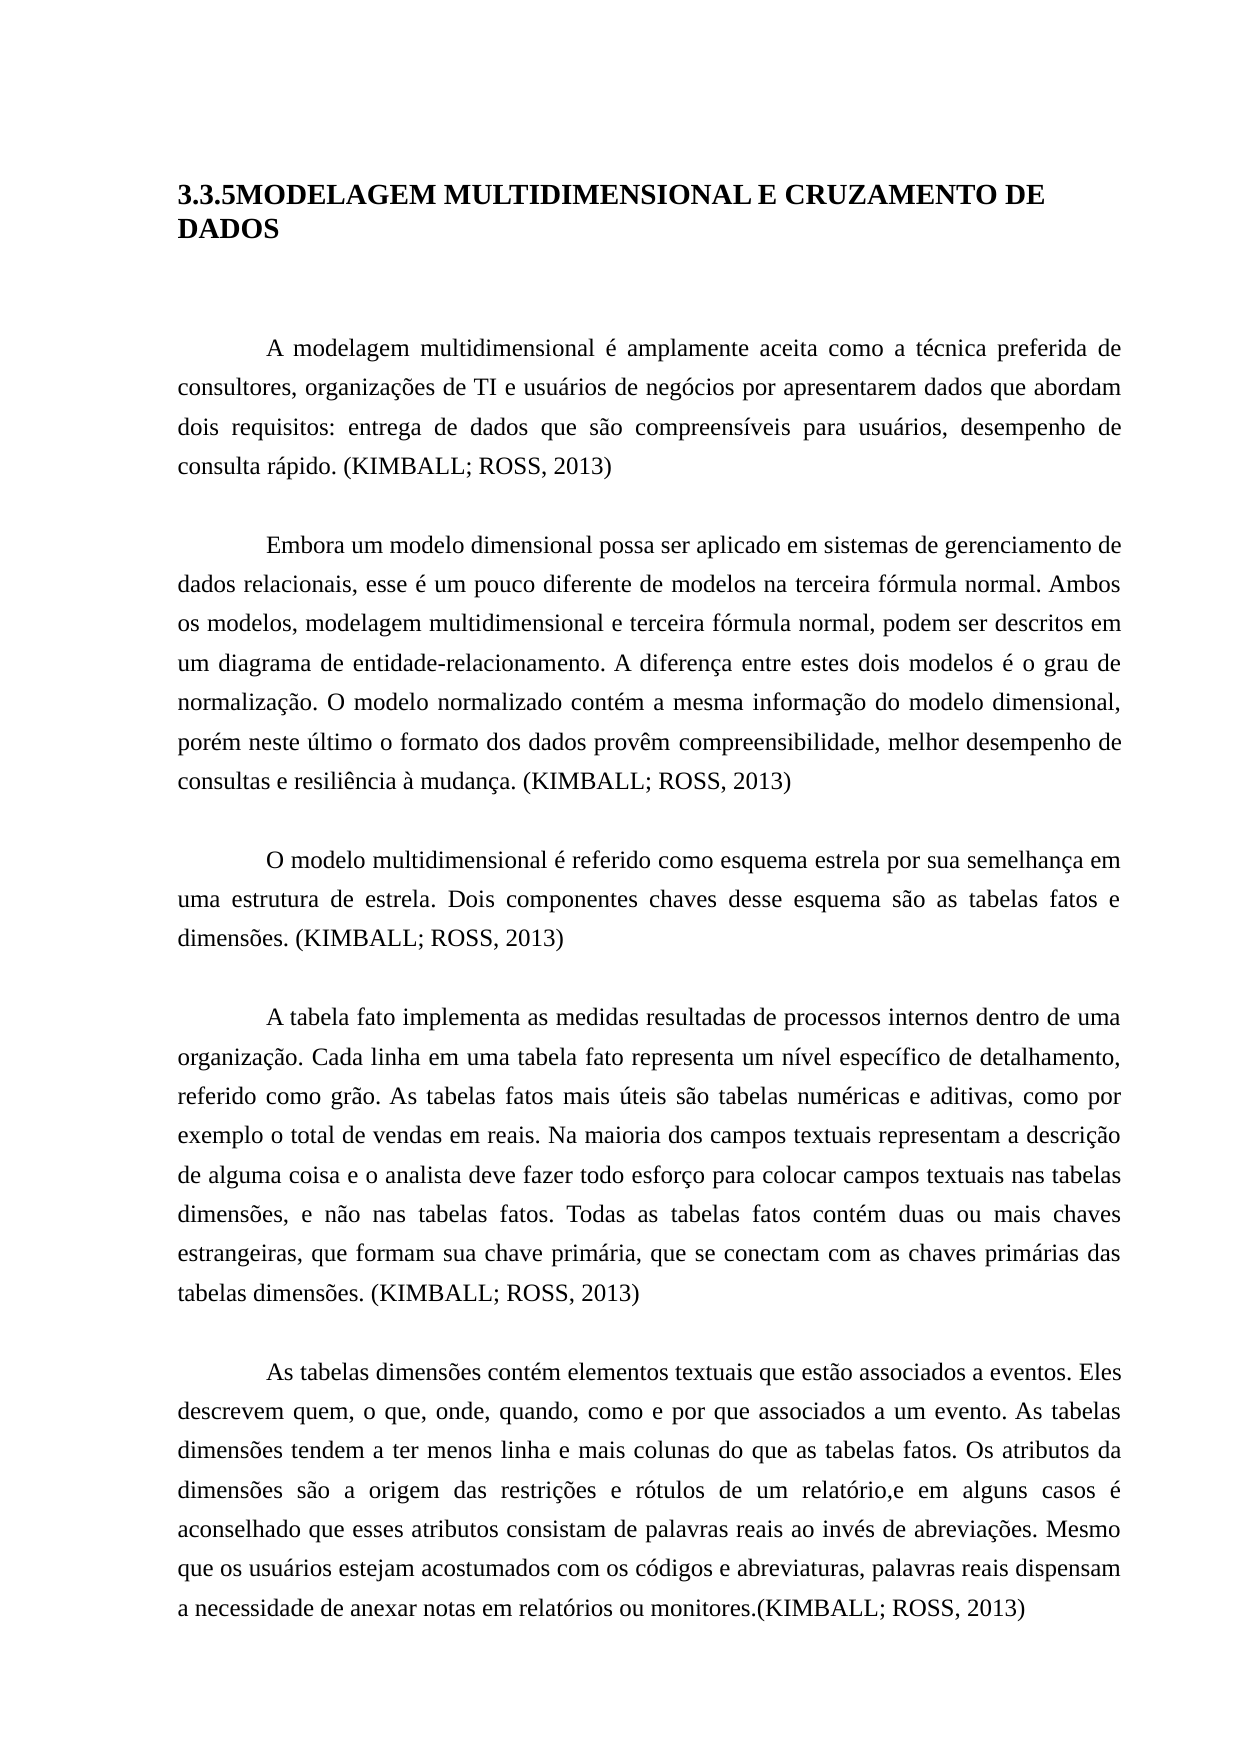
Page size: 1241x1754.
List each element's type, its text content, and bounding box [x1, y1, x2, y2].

text Embora um modelo dimensional possa ser aplicado em sistemas de gerenciamento de dados relacionais, esse é um pouco diferente de modelos na terceira fórmula normal. Ambos os modelos, modelagem multidimensional e terceira fórmula normal, podem ser descritos em um diagrama de entidade-relacionamento. A diferença entre estes dois modelos é o grau de normalização. O modelo normalizado contém a mesma informação do modelo dimensional, porém neste último o formato dos dados provêm compreensibilidade, melhor desempenho de consultas e resiliência à mudança. (KIMBALL; ROSS, 2013) [177, 530, 1122, 795]
text A tabela fato implementa as medidas resultadas de processos internos dentro de uma organização. Cada linha em uma tabela fato representa um nível específico de detalhamento, referido como grão. As tabelas fatos mais úteis são tabelas numéricas e aditivas, como por exemplo o total de vendas em reais. Na maioria dos campos textuais representam a descrição de alguma coisa e o analista deve fazer todo esforço para colocar campos textuais nas tabelas dimensões, e não nas tabelas fatos. Todas as tabelas fatos contém duas ou mais chaves estrangeiras, que formam sua chave primária, que se conectam com as chaves primárias das tabelas dimensões. (KIMBALL; ROSS, 2013) [177, 1002, 1122, 1307]
text A modelagem multidimensional é amplamente aceita como a técnica preferida de consultores, organizações de TI e usuários de negócios por apresentarem dados que abordam dois requisitos: entrega de dados que são compreensíveis para usuários, desempenho de consulta rápido. (KIMBALL; ROSS, 2013) [177, 333, 1122, 480]
subtitle Modelagem Multidimensional e Cruzamento de Dados [177, 177, 1122, 244]
text O modelo multidimensional é referido como esquema estrela por sua semelhança em uma estrutura de estrela. Dois componentes chaves desse esquema são as tabelas fatos e dimensões. (KIMBALL; ROSS, 2013) [177, 845, 1122, 952]
text As tabelas dimensões contém elementos textuais que estão associados a eventos. Eles descrevem quem, o que, onde, quando, como e por que associados a um evento. As tabelas dimensões tendem a ter menos linha e mais colunas do que as tabelas fatos. Os atributos da dimensões são a origem das restrições e rótulos de um relatório,e em alguns casos é aconselhado que esses atributos consistam de palavras reais ao invés de abreviações. Mesmo que os usuários estejam acostumados com os códigos e abreviaturas, palavras reais dispensam a necessidade de anexar notas em relatórios ou monitores.(KIMBALL; ROSS, 2013) [177, 1357, 1122, 1622]
